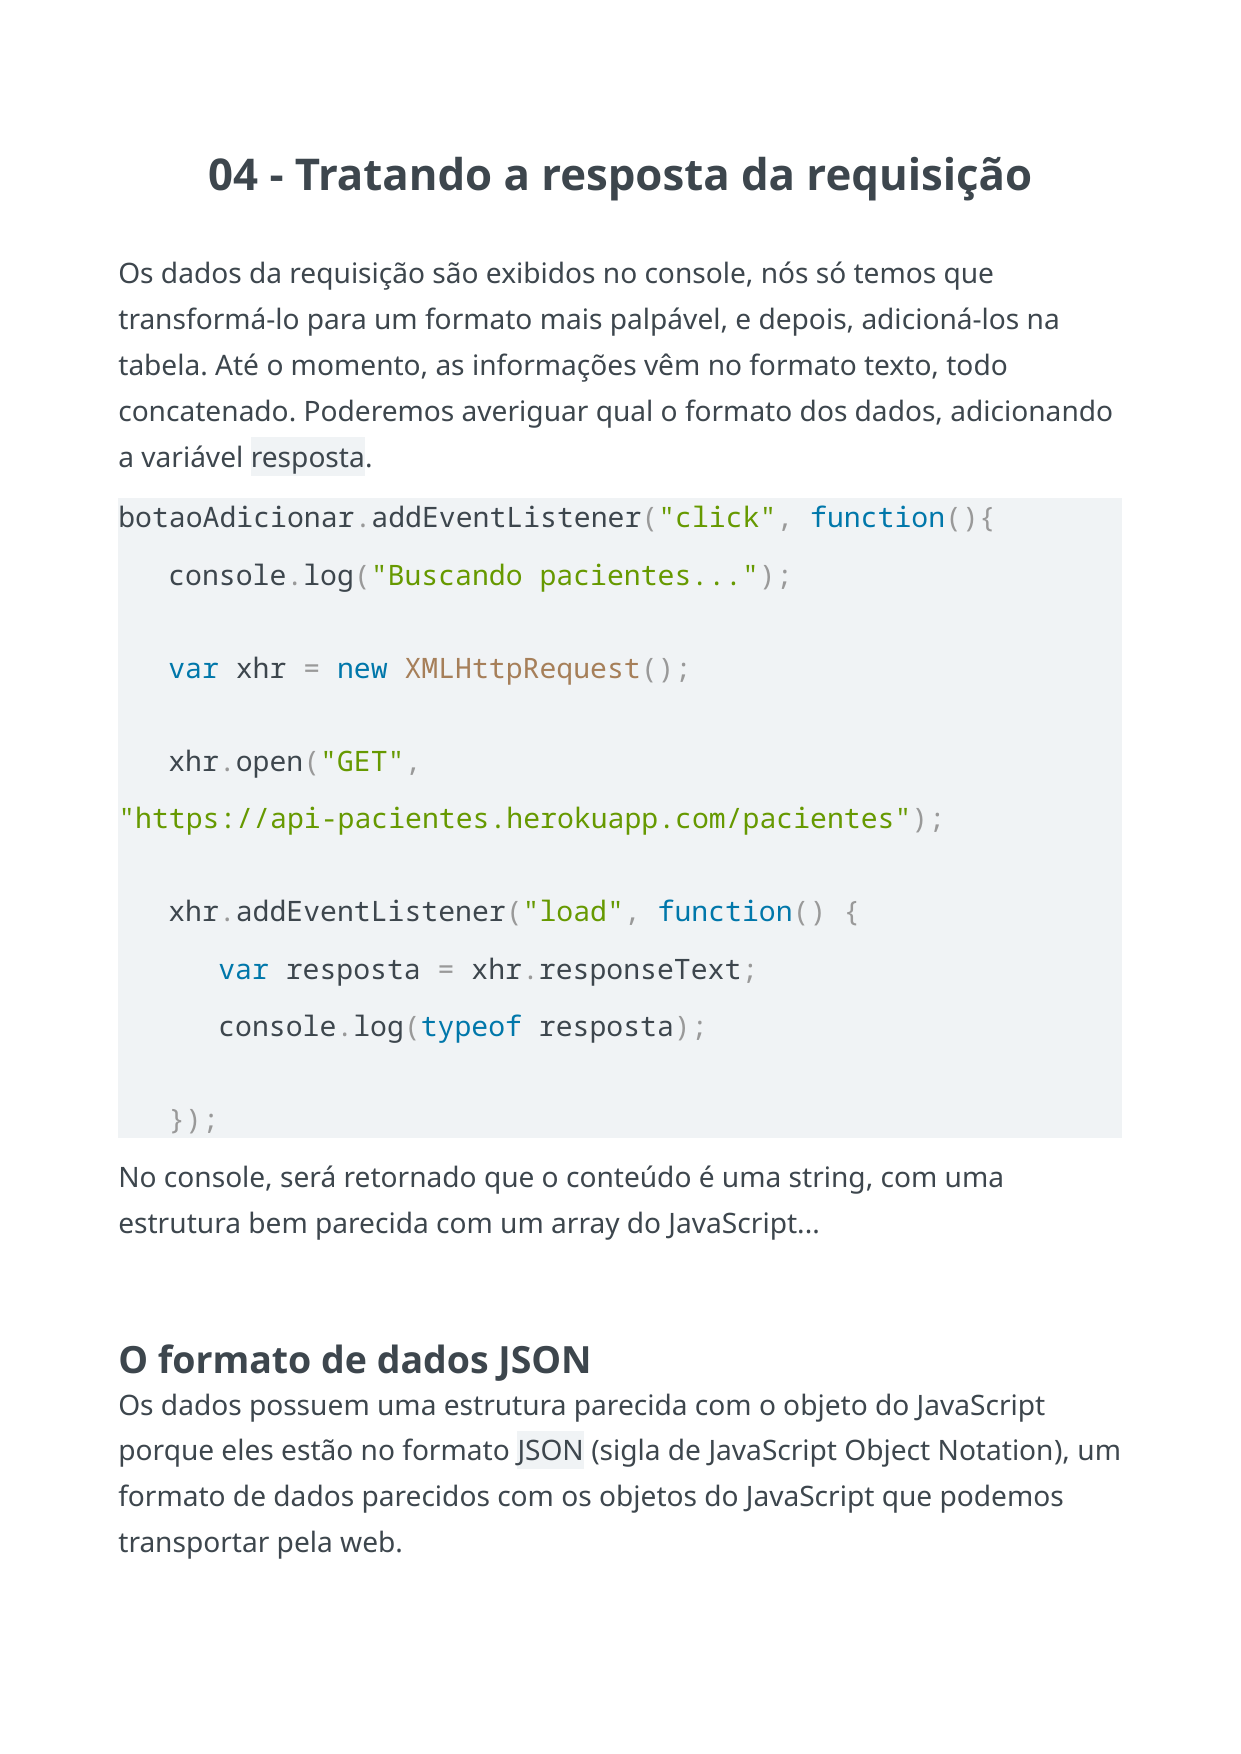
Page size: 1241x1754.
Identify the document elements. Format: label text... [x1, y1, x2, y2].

text console.log(typeof resposta); [118, 1007, 1122, 1045]
text xhr.addEventListener("load", function() { [118, 892, 1122, 930]
text botaoAdicionar.addEventListener("click", function(){ [118, 498, 1122, 536]
text Os dados possuem uma estrutura parecida com o objeto do JavaScript porque eles estão no formato JSON (sigla de JavaScript Object Notation), um formato de dados parecidos com os objetos do JavaScript que podemos transportar pela web. [118, 1385, 1122, 1561]
text xhr.open("GET", "https://api-pacientes.herokuapp.com/pacientes"); [118, 741, 1122, 837]
text var resposta = xhr.responseText; [118, 949, 1122, 987]
text }); [118, 1099, 1122, 1138]
subtitle 04 - Tratando a resposta da requisição [118, 143, 1122, 203]
text Os dados da requisição são exibidos no console, nós só temos que transformá-lo para um formato mais palpável, e depois, adicioná-los na tabela. Até o momento, as informações vêm no formato texto, todo concatenado. Poderemos averiguar qual o formato dos dados, adicionando a variável resposta. [118, 253, 1122, 476]
text No console, será retornado que o conteúdo é uma string, com uma estrutura bem parecida com um array do JavaScript... [118, 1157, 1122, 1241]
subtitle O formato de dados JSON [118, 1334, 1122, 1385]
text var xhr = new XMLHttpRequest(); [118, 648, 1122, 687]
text console.log("Buscando pacientes..."); [118, 555, 1122, 594]
